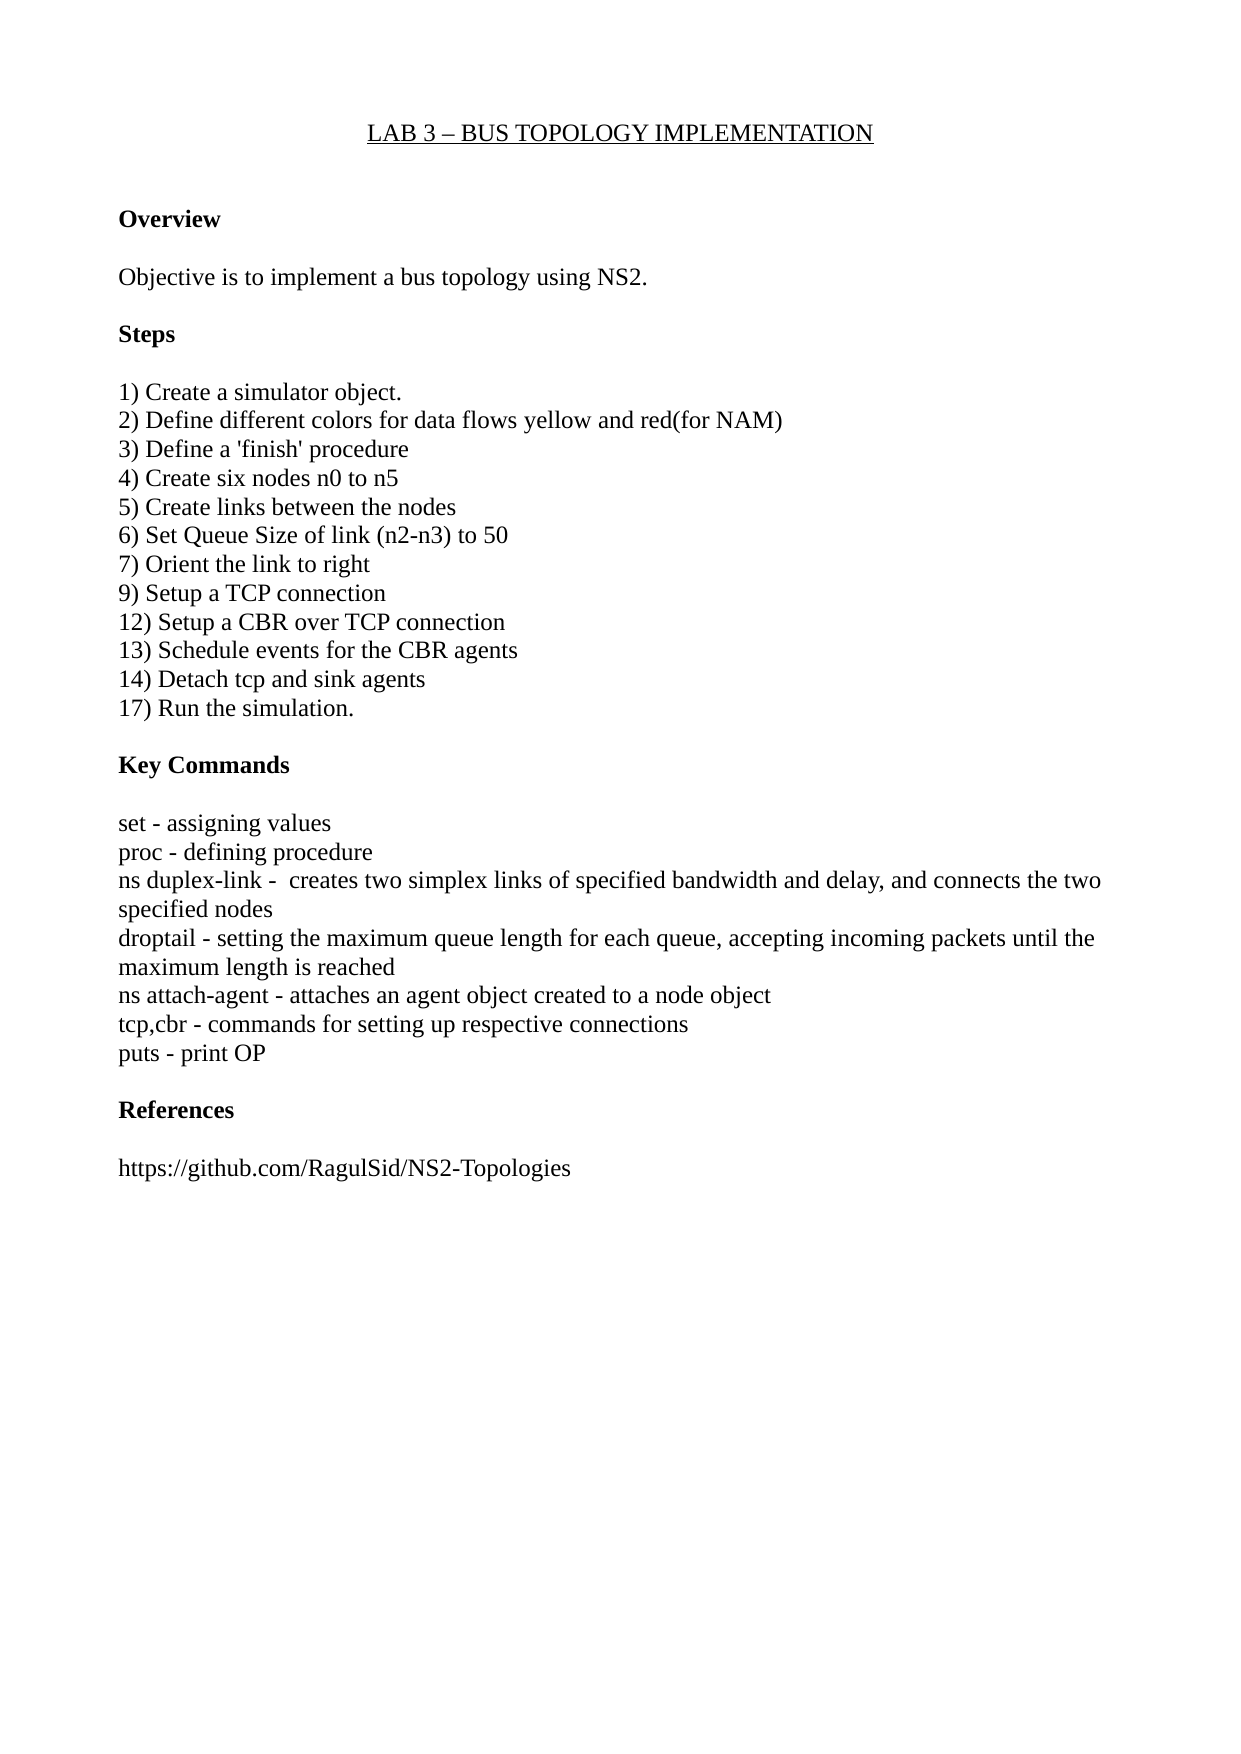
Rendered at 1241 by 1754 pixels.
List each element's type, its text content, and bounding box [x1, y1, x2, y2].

text Overview [118, 204, 1122, 233]
text 14) Detach tcp and sink agents [118, 664, 1122, 693]
text 12) Setup a CBR over TCP connection [118, 607, 1122, 636]
text 3) Define a 'finish' procedure [118, 434, 1122, 463]
text Key Commands [118, 751, 1122, 779]
text droptail - setting the maximum queue length for each queue, accepting incoming packets until the maximum length is reached [118, 923, 1122, 981]
text 7) Orient the link to right [118, 549, 1122, 578]
text proc - defining procedure [118, 837, 1122, 866]
text References [118, 1096, 1122, 1124]
text tcp,cbr - commands for setting up respective connections [118, 1009, 1122, 1038]
text ns duplex-link - creates two simplex links of specified bandwidth and delay, and connects the two specified nodes [118, 866, 1122, 923]
text 4) Create six nodes n0 to n5 [118, 463, 1122, 492]
text 2) Define different colors for data flows yellow and red(for NAM) [118, 406, 1122, 434]
text https://github.com/RagulSid/NS2-Topologies [118, 1153, 1122, 1182]
text 9) Setup a TCP connection [118, 578, 1122, 607]
text puts - print OP [118, 1038, 1122, 1067]
text 1) Create a simulator object. [118, 377, 1122, 406]
text set - assigning values [118, 808, 1122, 837]
text Objective is to implement a bus topology using NS2. [118, 262, 1122, 291]
text 6) Set Queue Size of link (n2-n3) to 50 [118, 521, 1122, 549]
text LAB 3 – BUS TOPOLOGY IMPLEMENTATION [118, 118, 1122, 147]
text Steps [118, 319, 1122, 348]
text 5) Create links between the nodes [118, 492, 1122, 521]
text 13) Schedule events for the CBR agents [118, 636, 1122, 664]
text ns attach-agent - attaches an agent object created to a node object [118, 981, 1122, 1009]
text 17) Run the simulation. [118, 693, 1122, 722]
